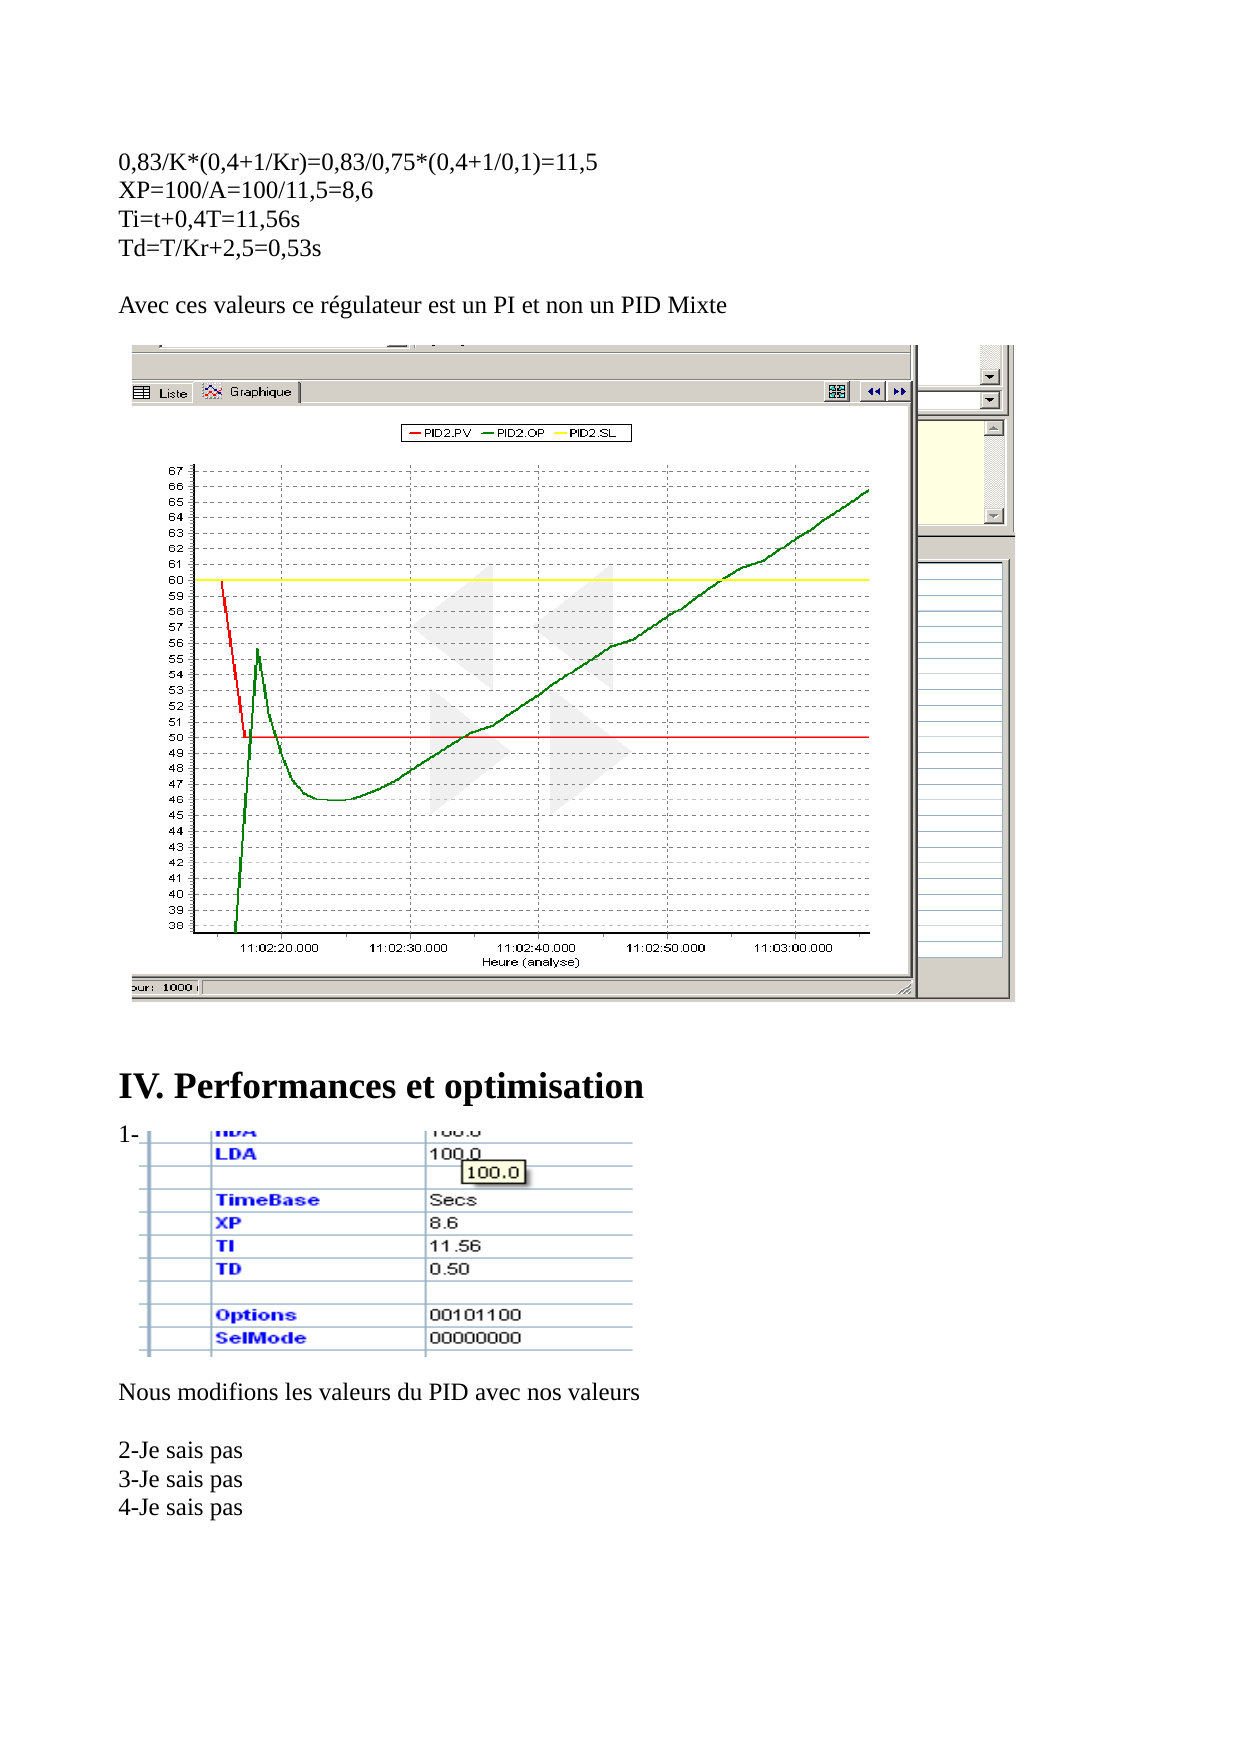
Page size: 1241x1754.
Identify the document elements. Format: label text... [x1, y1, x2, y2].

text Td=T/Kr+2,5=0,53s [118, 233, 1122, 262]
text 3-Je sais pas [118, 1464, 1122, 1492]
text 1- [118, 1119, 1122, 1147]
text 4-Je sais pas [118, 1492, 1122, 1521]
text Avec ces valeurs ce régulateur est un PI et non un PID Mixte [118, 291, 1122, 319]
text Ti=t+0,4T=11,56s [118, 204, 1122, 233]
subtitle IV. Performances et optimisation [118, 1063, 1122, 1106]
text Nous modifions les valeurs du PID avec nos valeurs [118, 1377, 1122, 1406]
text 2-Je sais pas [118, 1435, 1122, 1464]
text XP=100/A=100/11,5=8,6 [118, 176, 1122, 204]
text 0,83/K*(0,4+1/Kr)=0,83/0,75*(0,4+1/0,1)=11,5 [118, 147, 1122, 176]
picture [138, 1227, 510, 1357]
